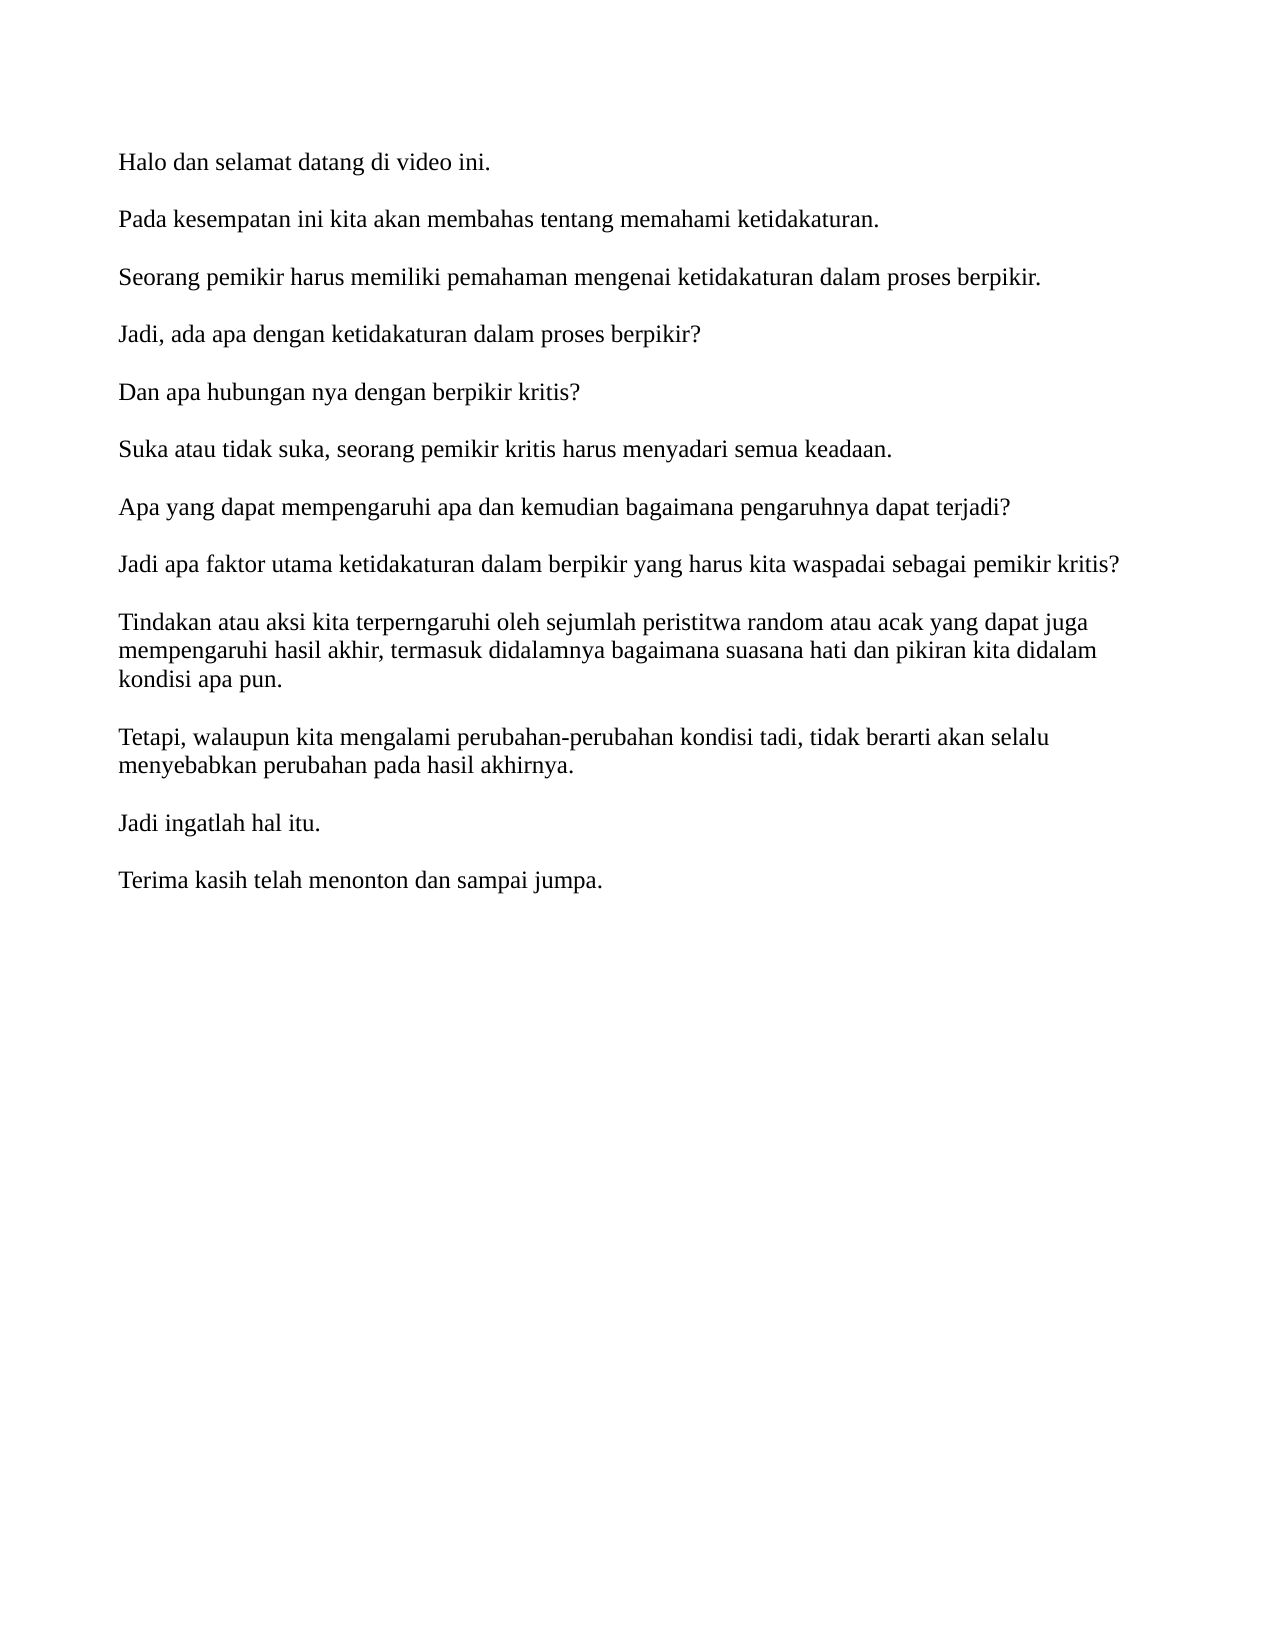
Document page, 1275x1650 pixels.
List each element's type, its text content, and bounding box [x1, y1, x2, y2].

text Jadi ingatlah hal itu. [118, 808, 1157, 837]
text Seorang pemikir harus memiliki pemahaman mengenai ketidakaturan dalam proses berpikir. [118, 262, 1157, 291]
text Pada kesempatan ini kita akan membahas tentang memahami ketidakaturan. [118, 204, 1157, 233]
text Jadi apa faktor utama ketidakaturan dalam berpikir yang harus kita waspadai sebagai pemikir kritis? [118, 549, 1157, 578]
text Tindakan atau aksi kita terperngaruhi oleh sejumlah peristitwa random atau acak yang dapat juga mempengaruhi hasil akhir, termasuk didalamnya bagaimana suasana hati dan pikiran kita didalam kondisi apa pun. [118, 607, 1157, 693]
text Halo dan selamat datang di video ini. [118, 147, 1157, 176]
text Terima kasih telah menonton dan sampai jumpa. [118, 866, 1157, 894]
text Suka atau tidak suka, seorang pemikir kritis harus menyadari semua keadaan. [118, 434, 1157, 463]
text Tetapi, walaupun kita mengalami perubahan-perubahan kondisi tadi, tidak berarti akan selalu menyebabkan perubahan pada hasil akhirnya. [118, 722, 1157, 779]
text Dan apa hubungan nya dengan berpikir kritis? [118, 377, 1157, 406]
text Apa yang dapat mempengaruhi apa dan kemudian bagaimana pengaruhnya dapat terjadi? [118, 492, 1157, 521]
text Jadi, ada apa dengan ketidakaturan dalam proses berpikir? [118, 319, 1157, 348]
